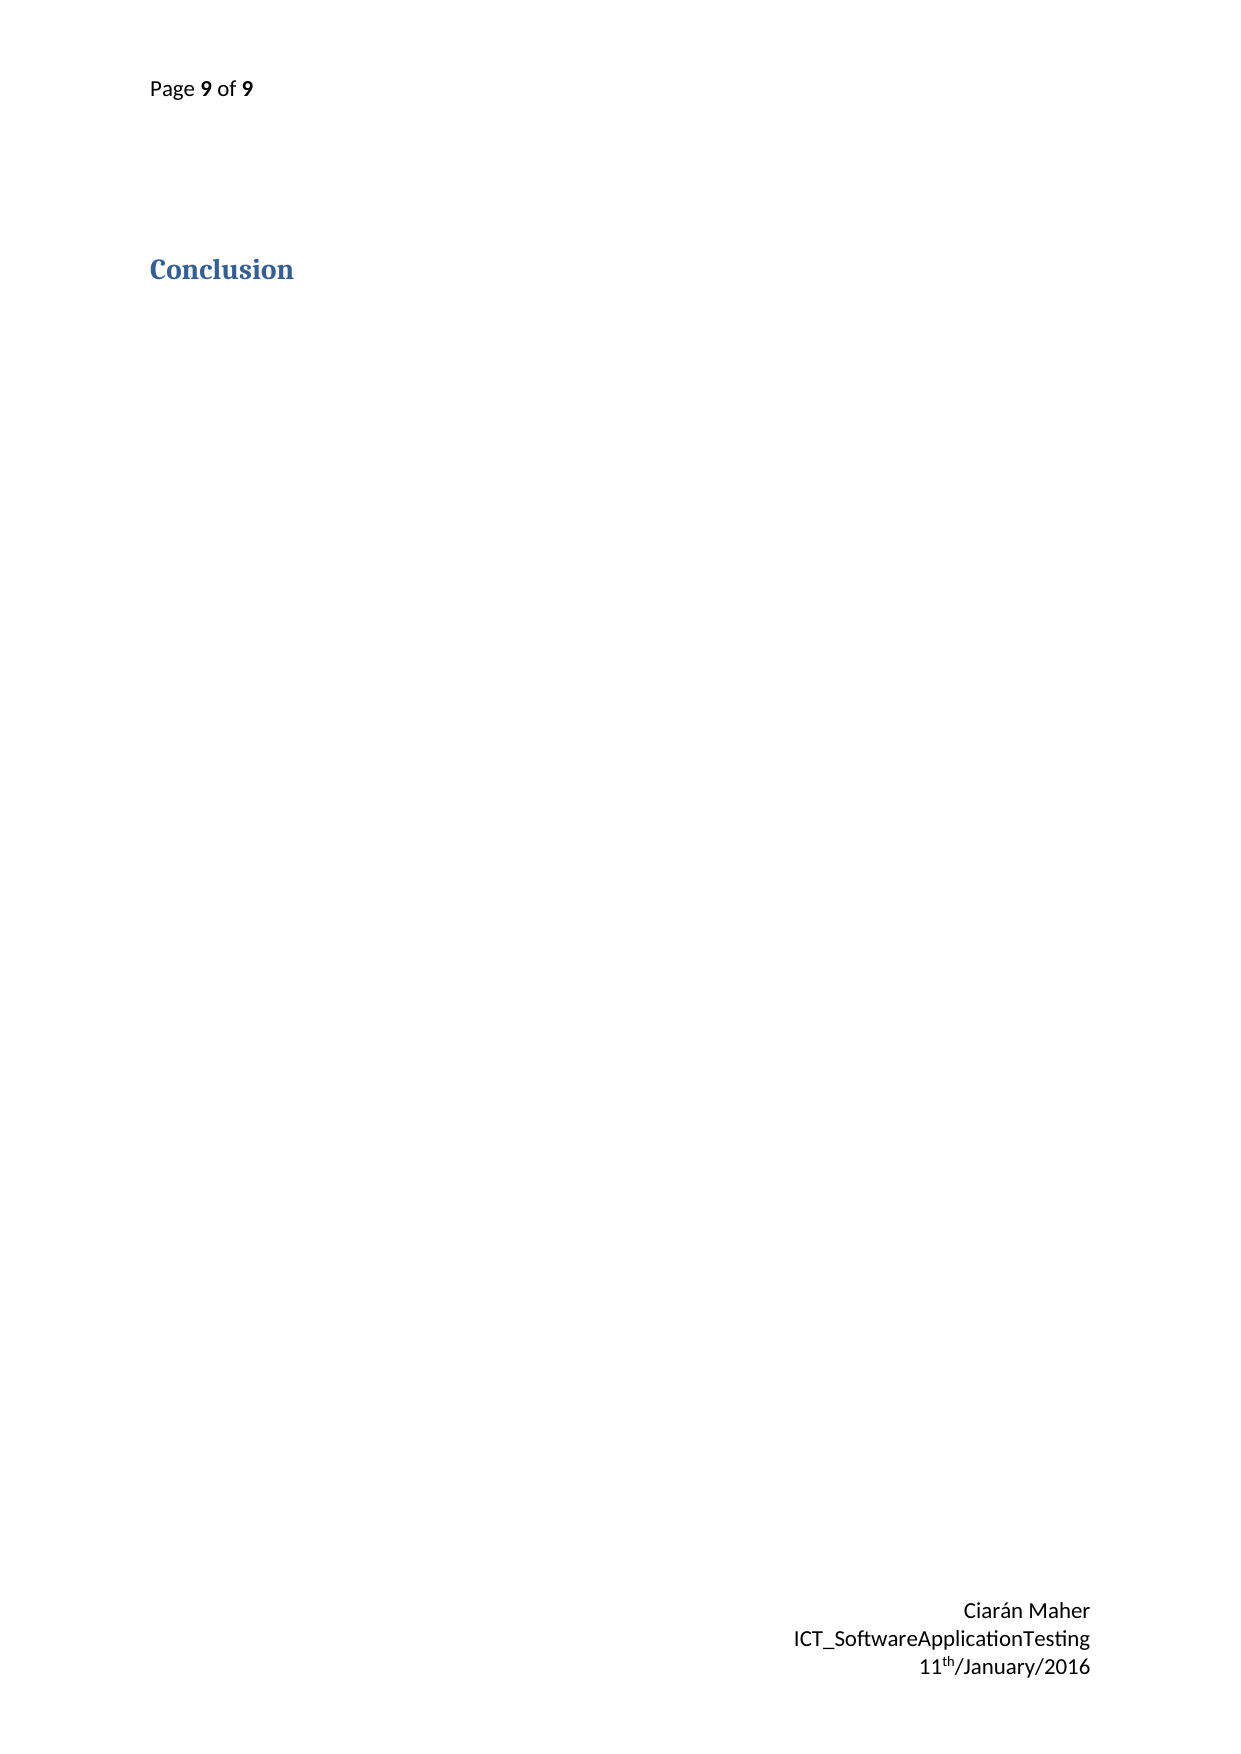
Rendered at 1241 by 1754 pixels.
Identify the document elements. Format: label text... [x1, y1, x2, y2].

subtitle Conclusion [150, 253, 1090, 287]
